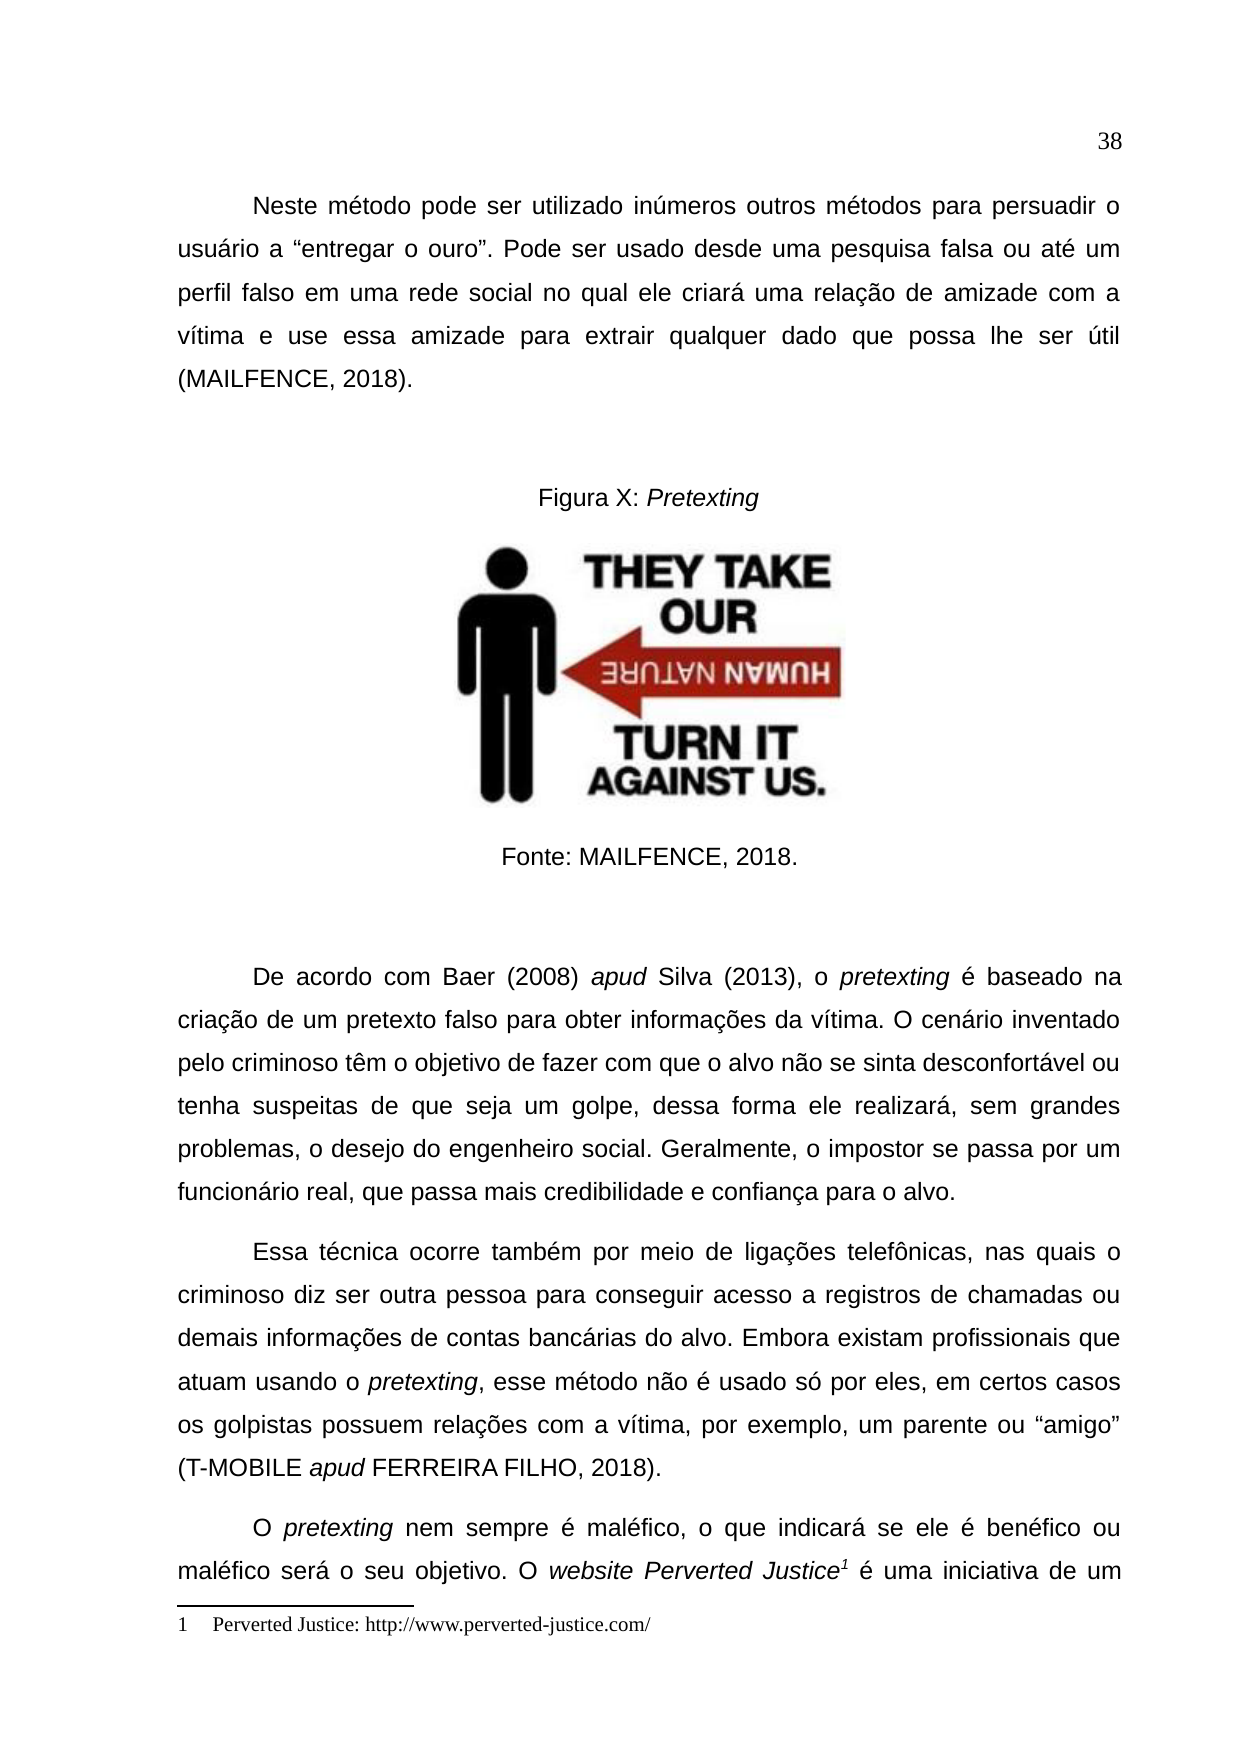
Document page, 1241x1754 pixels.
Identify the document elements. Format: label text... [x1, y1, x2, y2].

text Figura X: Pretexting [177, 483, 1122, 512]
text Essa técnica ocorre também por meio de ligações telefônicas, nas quais o criminoso diz ser outra pessoa para conseguir acesso a registros de chamadas ou demais informações de contas bancárias do alvo. Embora existam profissionais que atuam usando o pretexting, esse método não é usado só por eles, em certos casos os golpistas possuem relações com a vítima, por exemplo, um parente ou “amigo” (T-MOBILE apud FERREIRA FILHO, 2018). [177, 1237, 1122, 1481]
text Fonte: MAILFENCE, 2018. [177, 842, 1122, 871]
text Neste método pode ser utilizado inúmeros outros métodos para persuadir o usuário a “entregar o ouro”. Pode ser usado desde uma pesquisa falsa ou até um perfil falso em uma rede social no qual ele criará uma relação de amizade com a vítima e use essa amizade para extrair qualquer dado que possa lhe ser útil (MAILFENCE, 2018). [177, 191, 1122, 392]
picture [453, 543, 846, 808]
text De acordo com Baer (2008) apud Silva (2013), o pretexting é baseado na criação de um pretexto falso para obter informações da vítima. O cenário inventado pelo criminoso têm o objetivo de fazer com que o alvo não se sinta desconfortável ou tenha suspeitas de que seja um golpe, dessa forma ele realizará, sem grandes problemas, o desejo do engenheiro social. Geralmente, o impostor se passa por um funcionário real, que passa mais credibilidade e confiança para o alvo. [177, 962, 1122, 1206]
text O pretexting nem sempre é maléfico, o que indicará se ele é benéfico ou maléfico será o seu objetivo. O website Perverted Justice é uma iniciativa de um [177, 1512, 1122, 1584]
text Perverted Justice: http://www.perverted-justice.com/ [177, 1612, 1122, 1636]
